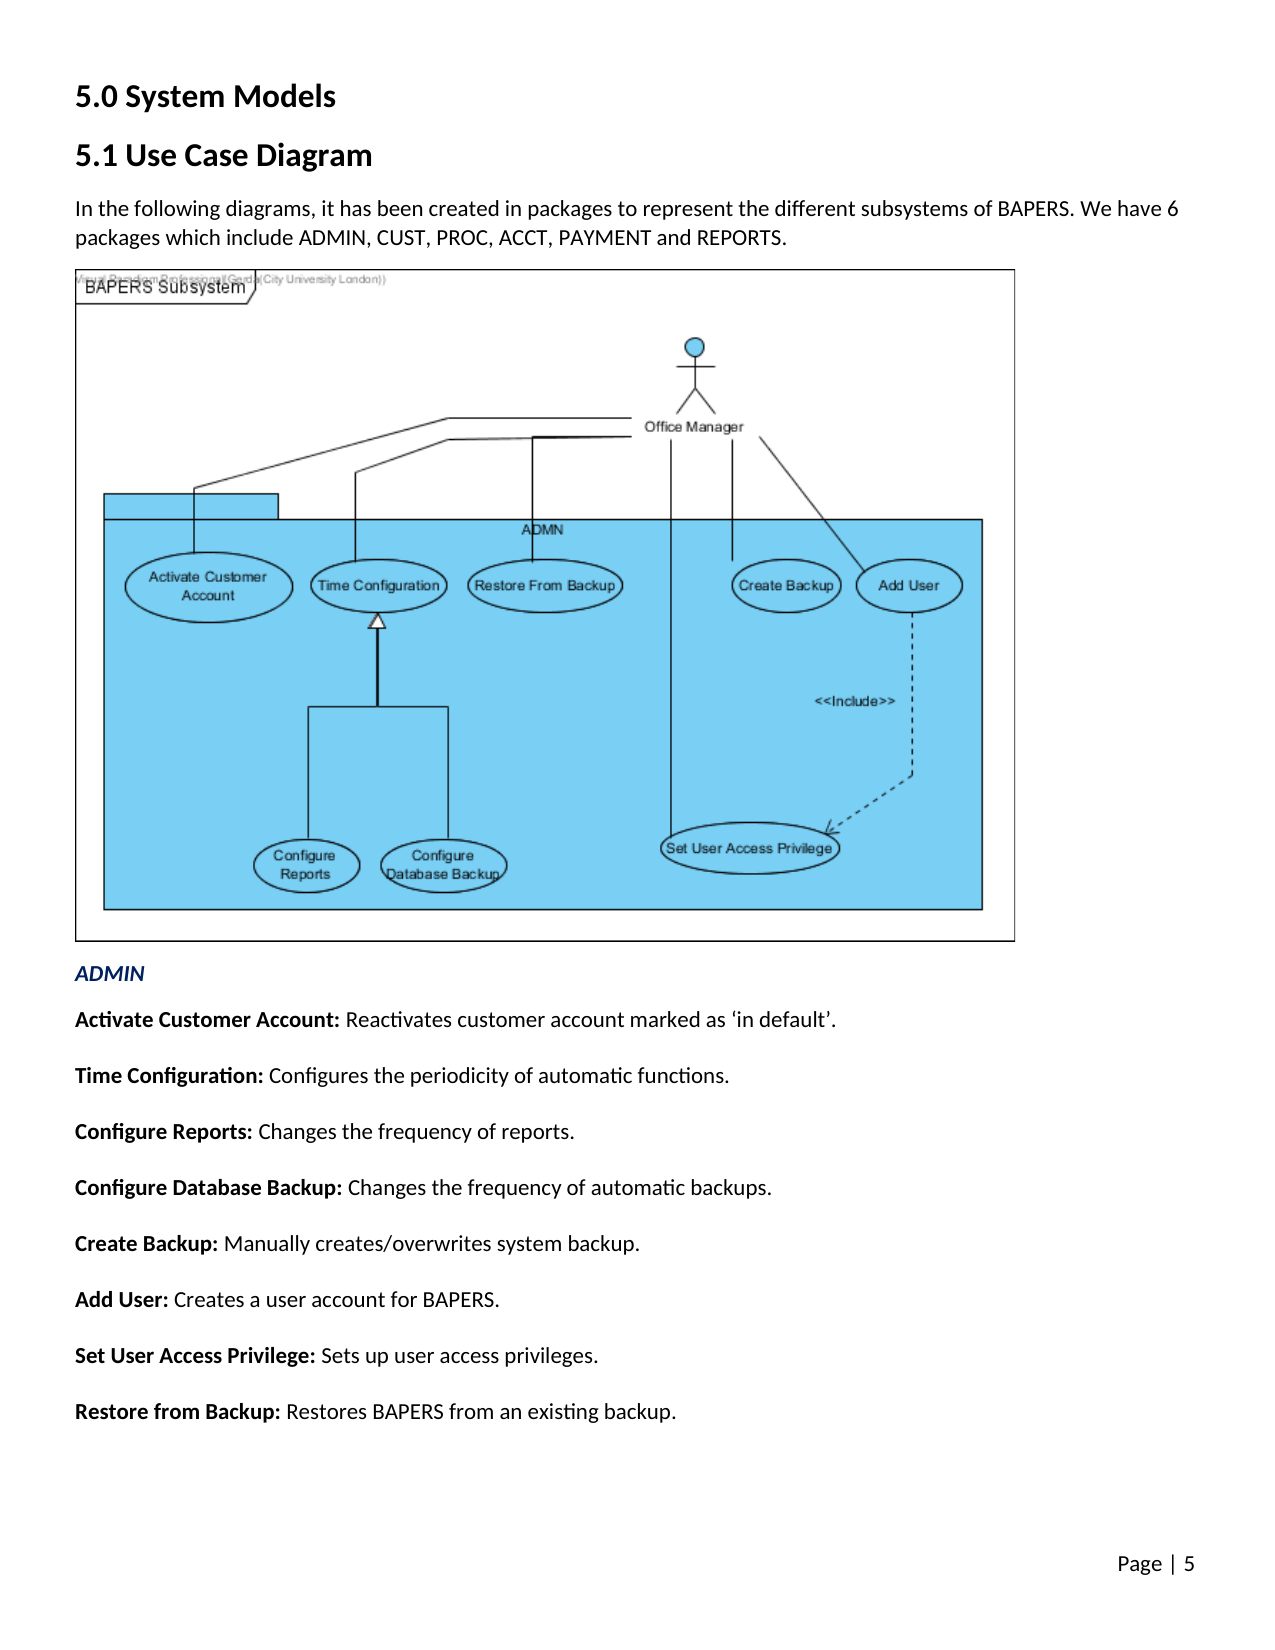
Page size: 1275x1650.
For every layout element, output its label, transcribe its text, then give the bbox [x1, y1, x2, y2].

text 5.1 Use Case Diagram [75, 134, 1200, 175]
text 5.0 System Models [75, 75, 1200, 116]
text ADMIN [75, 959, 1200, 987]
text Create Backup: Manually creates/overwrites system backup. [75, 1229, 1200, 1257]
text Configure Reports: Changes the frequency of reports. [75, 1117, 1200, 1145]
text Activate Customer Account: Reactivates customer account marked as ‘in default’. [75, 1005, 1200, 1033]
text Set User Access Privilege: Sets up user access privileges. [75, 1341, 1200, 1369]
text Restore from Backup: Restores BAPERS from an existing backup. [75, 1397, 1200, 1426]
text Configure Database Backup: Changes the frequency of automatic backups. [75, 1173, 1200, 1201]
text In the following diagrams, it has been created in packages to represent the different subsystems of BAPERS. We have 6 packages which include ADMIN, CUST, PROC, ACCT, PAYMENT and REPORTS. [75, 194, 1200, 251]
text Add User: Creates a user account for BAPERS. [75, 1285, 1200, 1313]
text Time Configuration: Configures the periodicity of automatic functions. [75, 1061, 1200, 1089]
